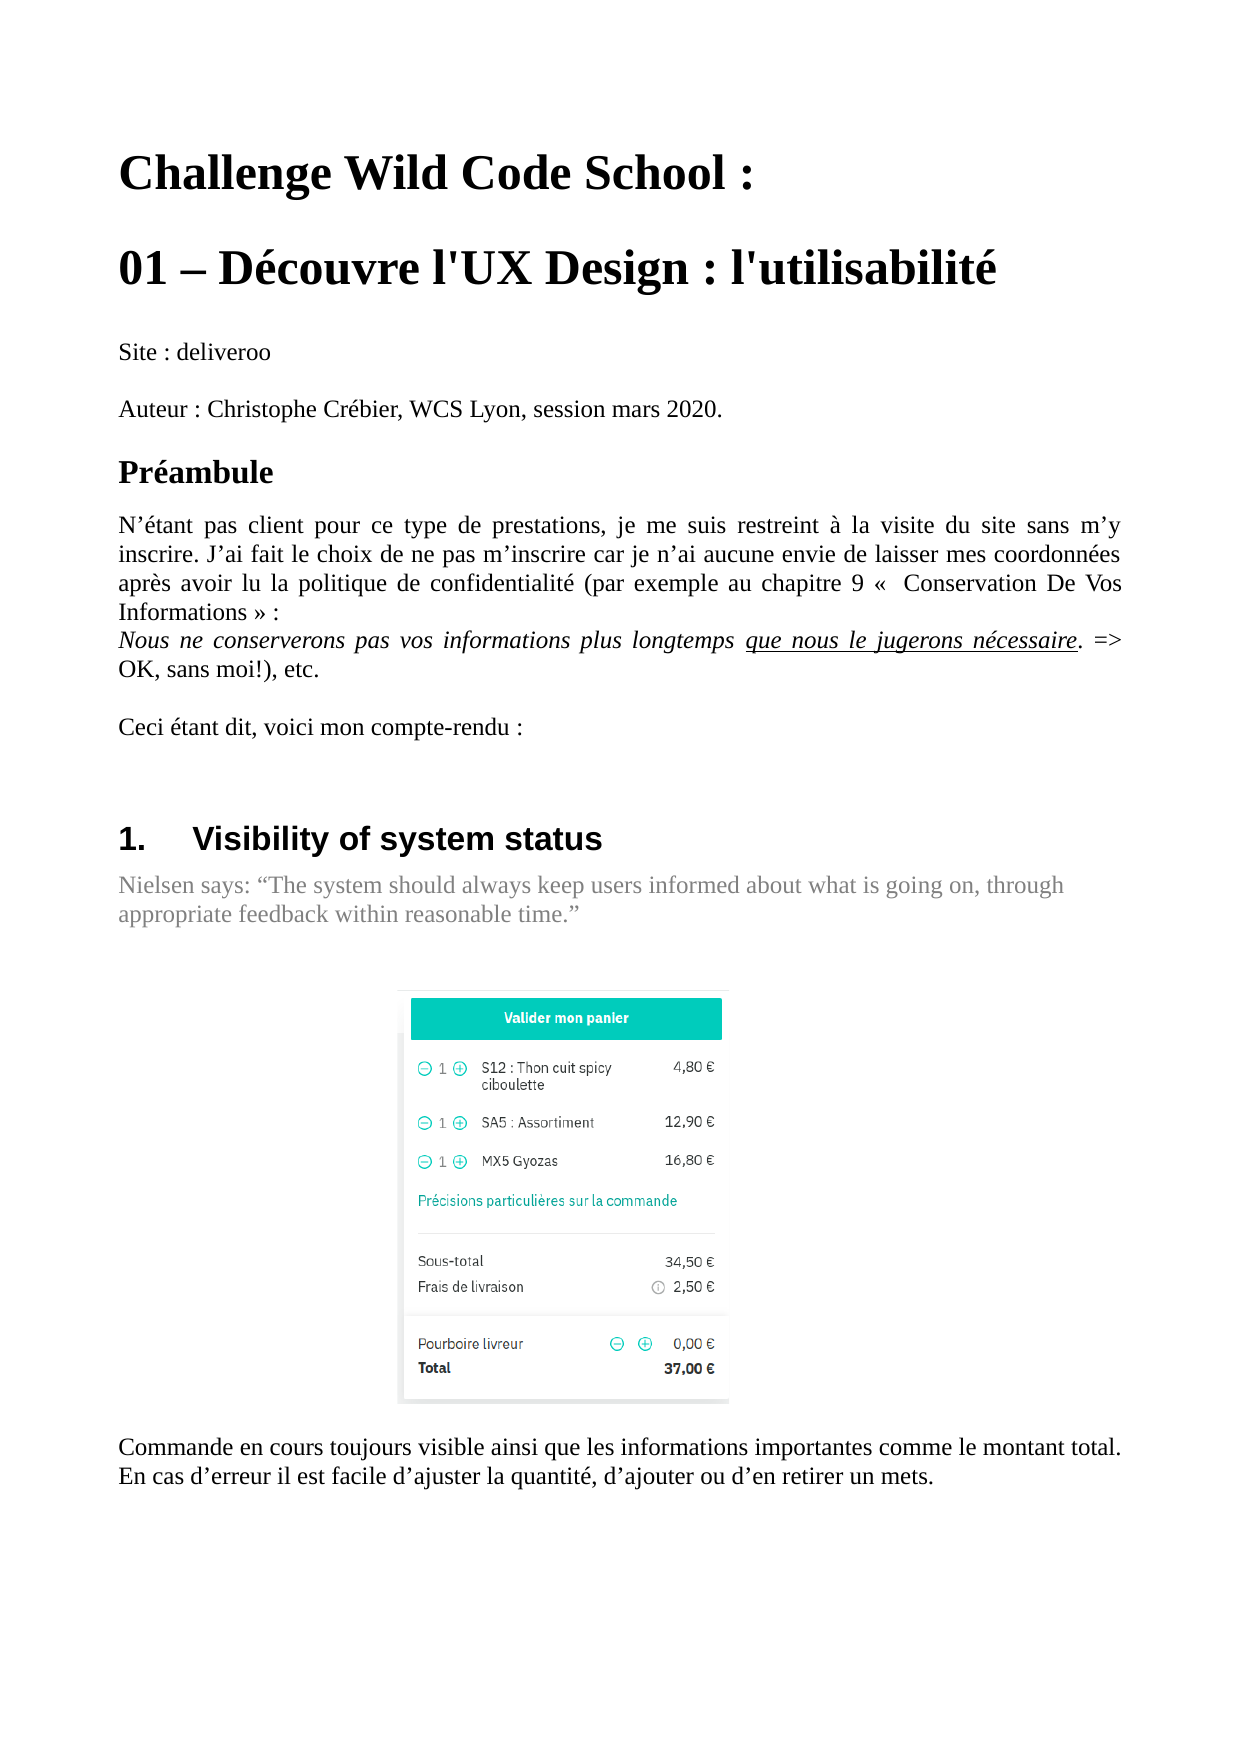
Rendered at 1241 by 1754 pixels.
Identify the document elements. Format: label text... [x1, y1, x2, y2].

text Nous ne conserverons pas vos informations plus longtemps que nous le jugerons nécessaire. => OK, sans moi!), etc. [118, 626, 1122, 683]
text Ceci étant dit, voici mon compte-rendu : [118, 712, 1122, 741]
picture [397, 990, 730, 1404]
text Commande en cours toujours visible ainsi que les informations importantes comme le montant total. [118, 1432, 1122, 1461]
text Auteur : Christophe Crébier, WCS Lyon, session mars 2020. [118, 394, 1122, 423]
text Préambule [118, 452, 1122, 490]
subtitle Challenge Wild Code School : [118, 143, 1122, 201]
subtitle 01 – Découvre l'UX Design : l'utilisabilité [118, 238, 1122, 296]
text Site : deliveroo [118, 337, 1122, 366]
text Nielsen says: “The system should always keep users informed about what is going on, through appropriate feedback within reasonable time.” [118, 870, 1122, 927]
subtitle Visibility of system status [118, 819, 1122, 857]
text En cas d’erreur il est facile d’ajuster la quantité, d’ajouter ou d’en retirer un mets. [118, 1461, 1122, 1489]
text N’étant pas client pour ce type de prestations, je me suis restreint à la visite du site sans m’y inscrire. J’ai fait le choix de ne pas m’inscrire car je n’ai aucune envie de laisser mes coordonnées après avoir lu la politique de confidentialité (par exemple au chapitre 9 « Conservation De Vos Informations » : [118, 511, 1122, 626]
